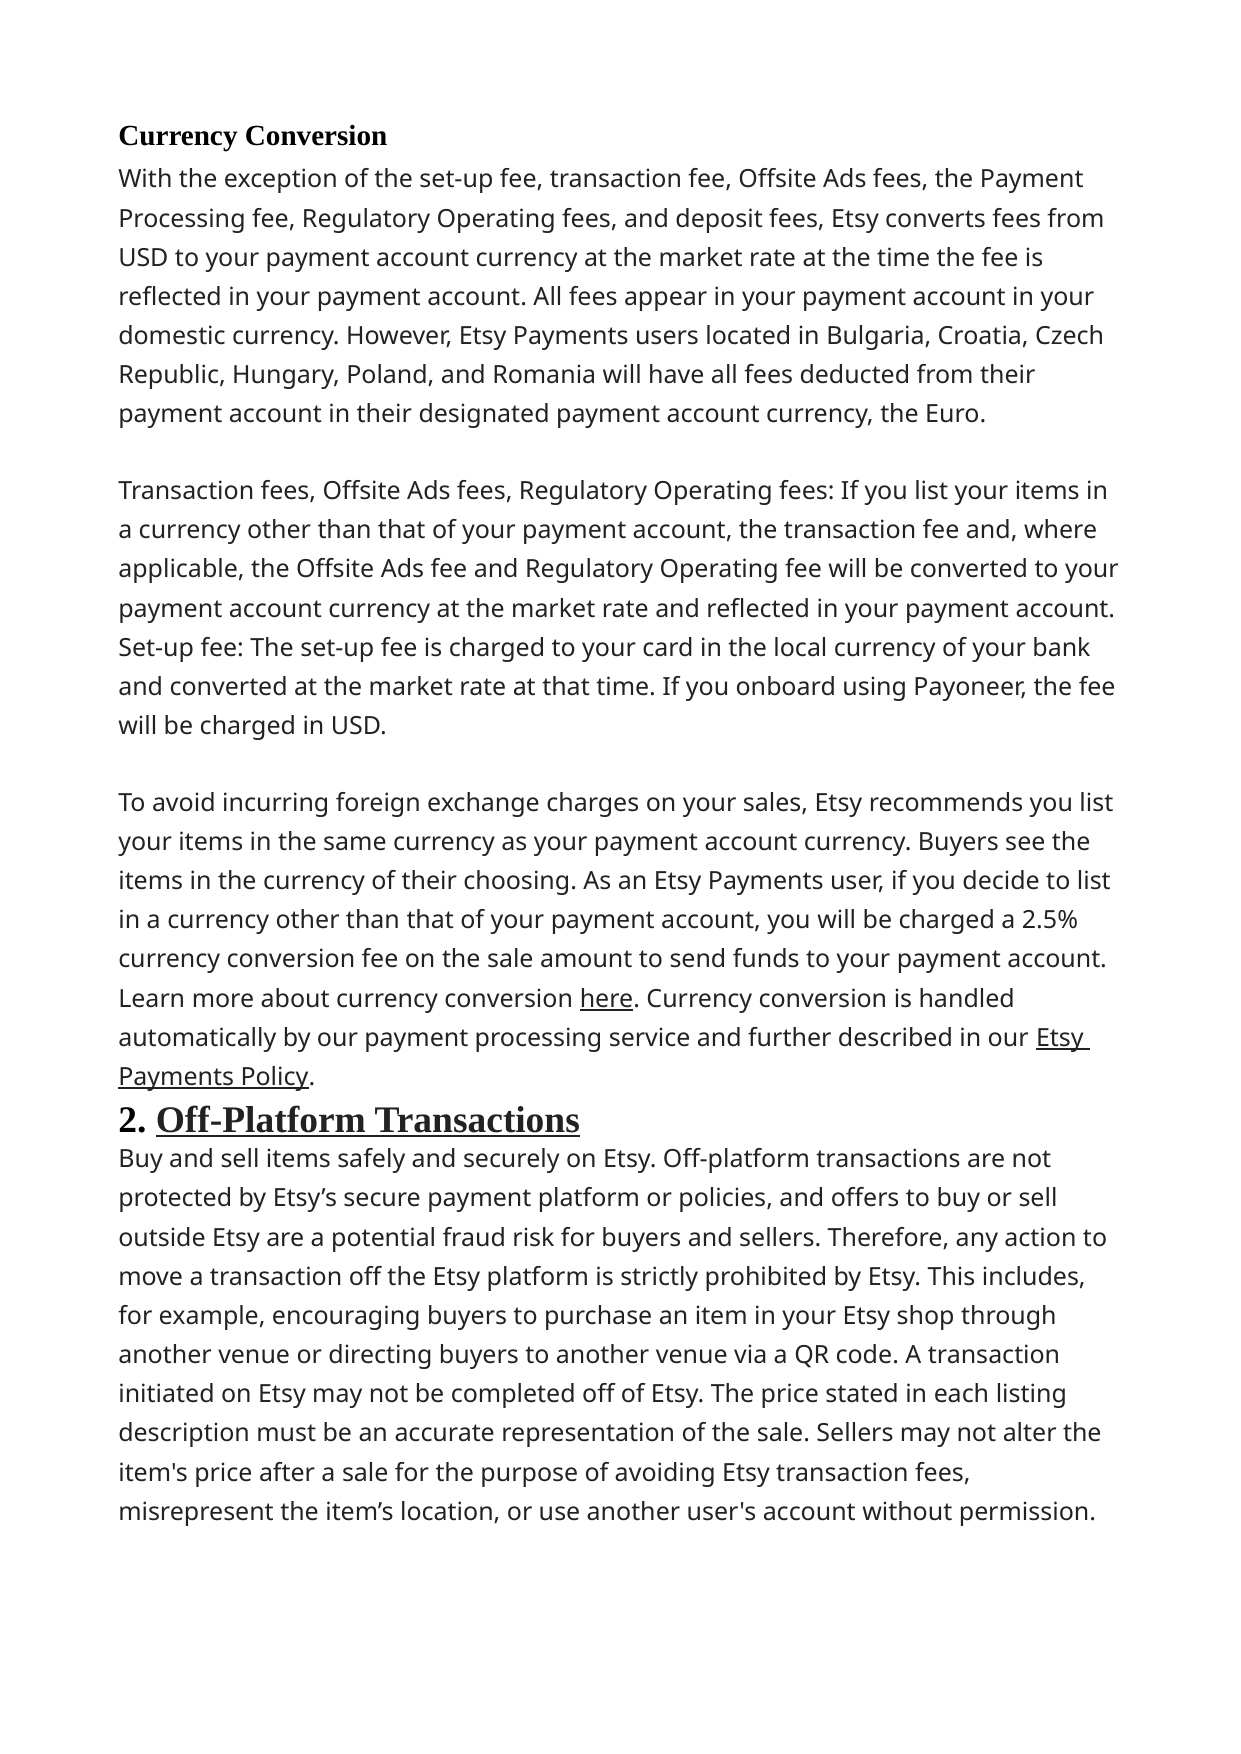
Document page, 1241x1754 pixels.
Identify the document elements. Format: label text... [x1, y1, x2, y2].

subtitle 2. Off-Platform Transactions [118, 1098, 1122, 1141]
text To avoid incurring foreign exchange charges on your sales, Etsy recommends you list your items in the same currency as your payment account currency. Buyers see the items in the currency of their choosing. As an Etsy Payments user, if you decide to list in a currency other than that of your payment account, you will be charged a 2.5% currency conversion fee on the sale amount to send funds to your payment account. Learn more about currency conversion here. Currency conversion is handled automatically by our payment processing service and further described in our Etsy Payments Policy. [118, 784, 1122, 1093]
subtitle Currency Conversion [118, 118, 1122, 152]
text Buy and sell items safely and securely on Etsy. Off-platform transactions are not protected by Etsy’s secure payment platform or policies, and offers to buy or sell outside Etsy are a potential fraud risk for buyers and sellers. Therefore, any action to move a transaction off the Etsy platform is strictly prohibited by Etsy. This includes, for example, encouraging buyers to purchase an item in your Etsy shop through another venue or directing buyers to another venue via a QR code. A transaction initiated on Etsy may not be completed off of Etsy. The price stated in each listing description must be an accurate representation of the sale. Sellers may not alter the item's price after a sale for the purpose of avoiding Etsy transaction fees, misrepresent the item’s location, or use another user's account without permission. [118, 1141, 1122, 1527]
text With the exception of the set-up fee, transaction fee, Offsite Ads fees, the Payment Processing fee, Regulatory Operating fees, and deposit fees, Etsy converts fees from USD to your payment account currency at the market rate at the time the fee is reflected in your payment account. All fees appear in your payment account in your domestic currency. However, Etsy Payments users located in Bulgaria, Croatia, Czech Republic, Hungary, Poland, and Romania will have all fees deducted from their payment account in their designated payment account currency, the Euro. [118, 161, 1122, 430]
text Transaction fees, Offsite Ads fees, Regulatory Operating fees: If you list your items in a currency other than that of your payment account, the transaction fee and, where applicable, the Offsite Ads fee and Regulatory Operating fee will be converted to your payment account currency at the market rate and reflected in your payment account. Set-up fee: The set-up fee is charged to your card in the local currency of your bank and converted at the market rate at that time. If you onboard using Payoneer, the fee will be charged in USD. [118, 473, 1122, 742]
